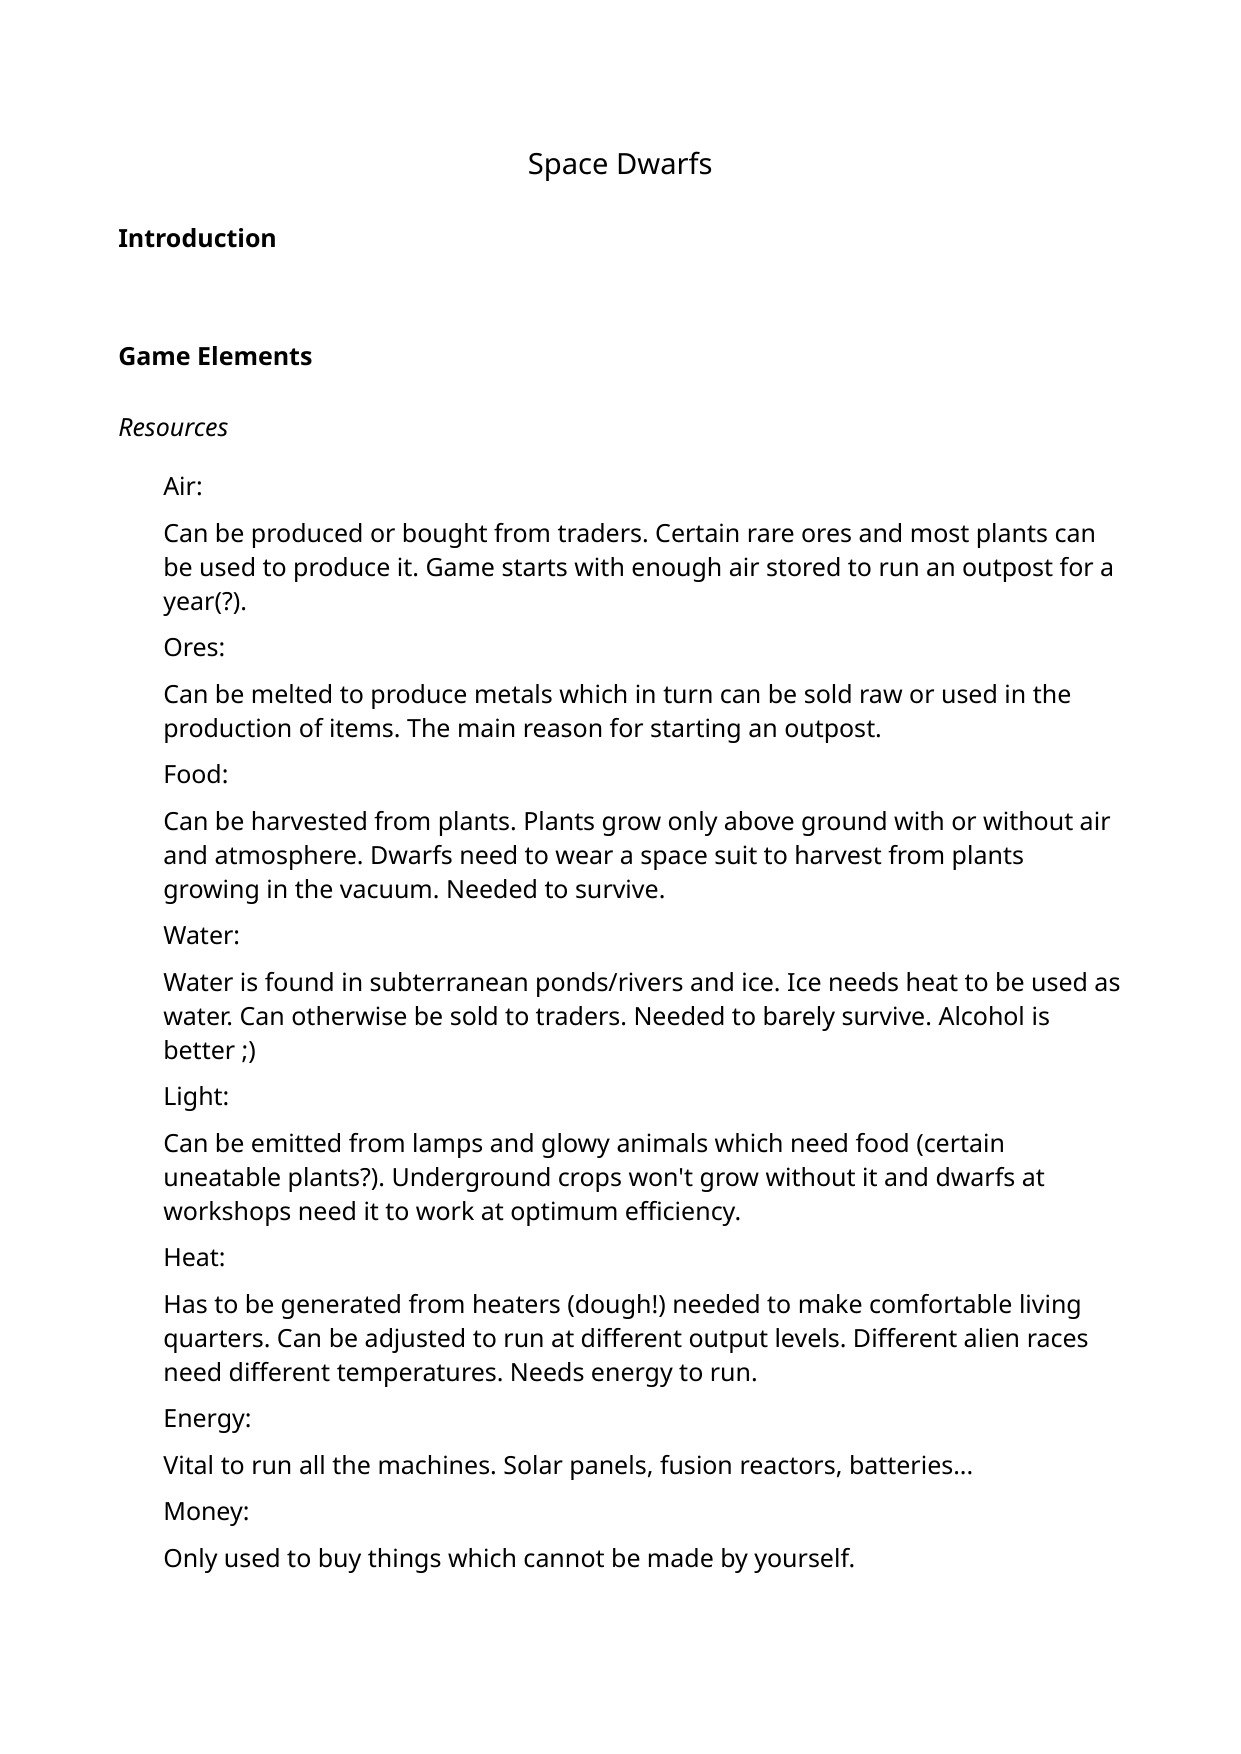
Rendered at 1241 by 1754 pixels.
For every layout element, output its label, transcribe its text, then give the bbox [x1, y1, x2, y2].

subtitle Food: [163, 757, 1122, 791]
subtitle Ores: [163, 630, 1122, 664]
subtitle Resources [118, 410, 1122, 444]
text Vital to run all the machines. Solar panels, fusion reactors, batteries... [163, 1448, 1122, 1482]
subtitle Energy: [163, 1401, 1122, 1435]
subtitle Money: [163, 1494, 1122, 1528]
subtitle Game Elements [118, 338, 1122, 372]
subtitle Space Dwarfs [118, 143, 1122, 183]
subtitle Light: [163, 1079, 1122, 1113]
text Water is found in subterranean ponds/rivers and ice. Ice needs heat to be used as water. Can otherwise be sold to traders. Needed to barely survive. Alcohol is better ;) [163, 964, 1122, 1067]
text Only used to buy things which cannot be made by yourself. [163, 1541, 1122, 1574]
subtitle Air: [163, 469, 1122, 503]
text Can be melted to produce metals which in turn can be sold raw or used in the production of items. The main reason for starting an outpost. [163, 676, 1122, 744]
subtitle Introduction [118, 220, 1122, 254]
text Has to be generated from heaters (dough!) needed to make comfortable living quarters. Can be adjusted to run at different output levels. Different alien races need different temperatures. Needs energy to run. [163, 1287, 1122, 1389]
text Can be harvested from plants. Plants grow only above ground with or without air and atmosphere. Dwarfs need to wear a space suit to harvest from plants growing in the vacuum. Needed to survive. [163, 803, 1122, 906]
subtitle Heat: [163, 1240, 1122, 1274]
text Can be produced or bought from traders. Certain rare ores and most plants can be used to produce it. Game starts with enough air stored to run an outpost for a year(?). [163, 515, 1122, 618]
subtitle Water: [163, 918, 1122, 952]
text Can be emitted from lamps and glowy animals which need food (certain uneatable plants?). Underground crops won't grow without it and dwarfs at workshops need it to work at optimum efficiency. [163, 1126, 1122, 1228]
